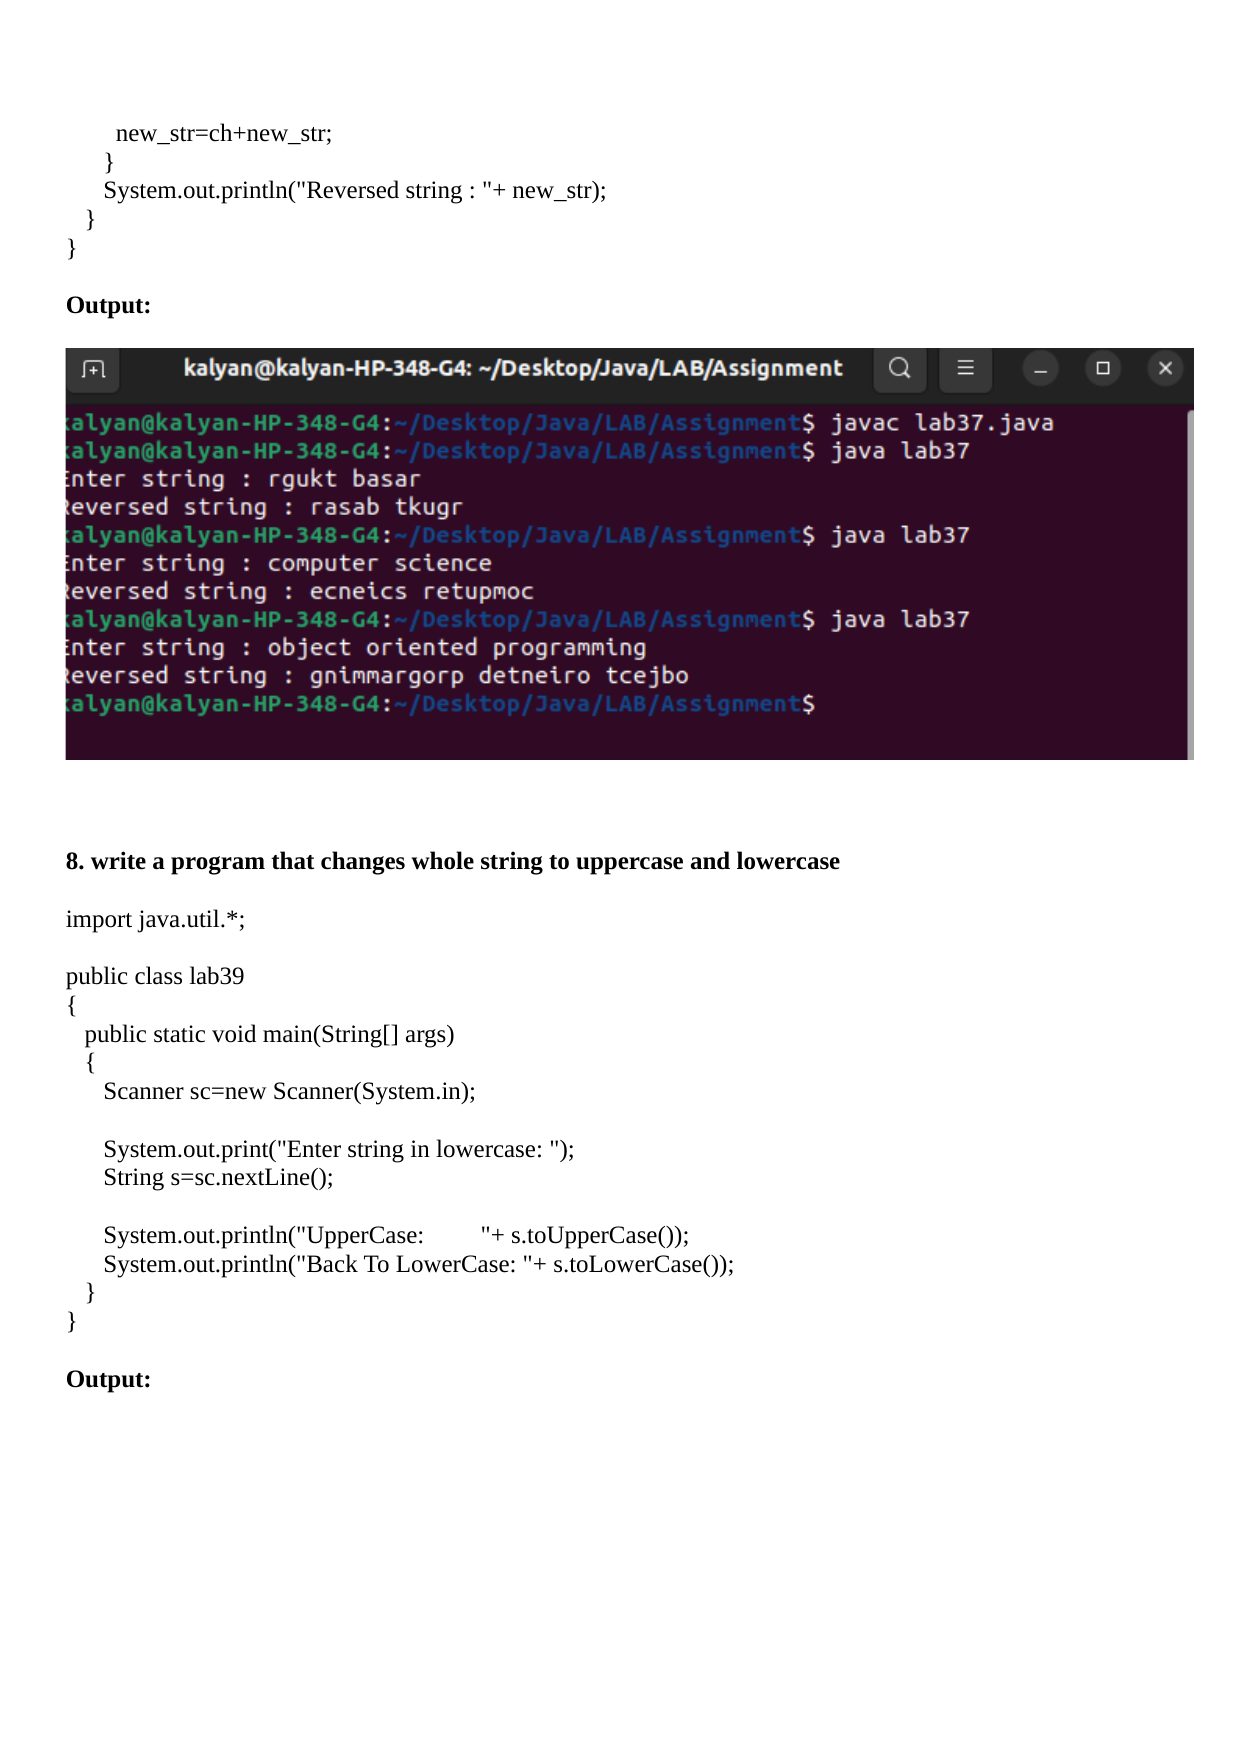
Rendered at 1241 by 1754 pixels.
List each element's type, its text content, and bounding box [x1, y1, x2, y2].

text } [66, 147, 1194, 176]
text public class lab39 [66, 961, 1194, 990]
text 8. write a program that changes whole string to uppercase and lowercase [66, 846, 1194, 875]
text { [66, 1047, 1194, 1076]
text public static void main(String[] args) [66, 1019, 1194, 1047]
text } [66, 233, 1194, 262]
text Output: [66, 291, 1194, 348]
text } [66, 1306, 1194, 1335]
text Scanner sc=new Scanner(System.in); [66, 1076, 1194, 1105]
text } [66, 204, 1194, 233]
text System.out.println("Back To LowerCase: "+ s.toLowerCase()); [66, 1249, 1194, 1277]
text Output: [66, 1364, 1194, 1392]
text } [66, 1277, 1194, 1306]
text System.out.println("UpperCase: "+ s.toUpperCase()); [66, 1220, 1194, 1249]
text import java.util.*; [66, 904, 1194, 932]
text System.out.print("Enter string in lowercase: "); [66, 1134, 1194, 1162]
text { [66, 990, 1194, 1019]
text System.out.println("Reversed string : "+ new_str); [66, 176, 1194, 204]
text new_str=ch+new_str; [66, 118, 1194, 147]
picture [65, 348, 1194, 760]
text String s=sc.nextLine(); [66, 1162, 1194, 1191]
